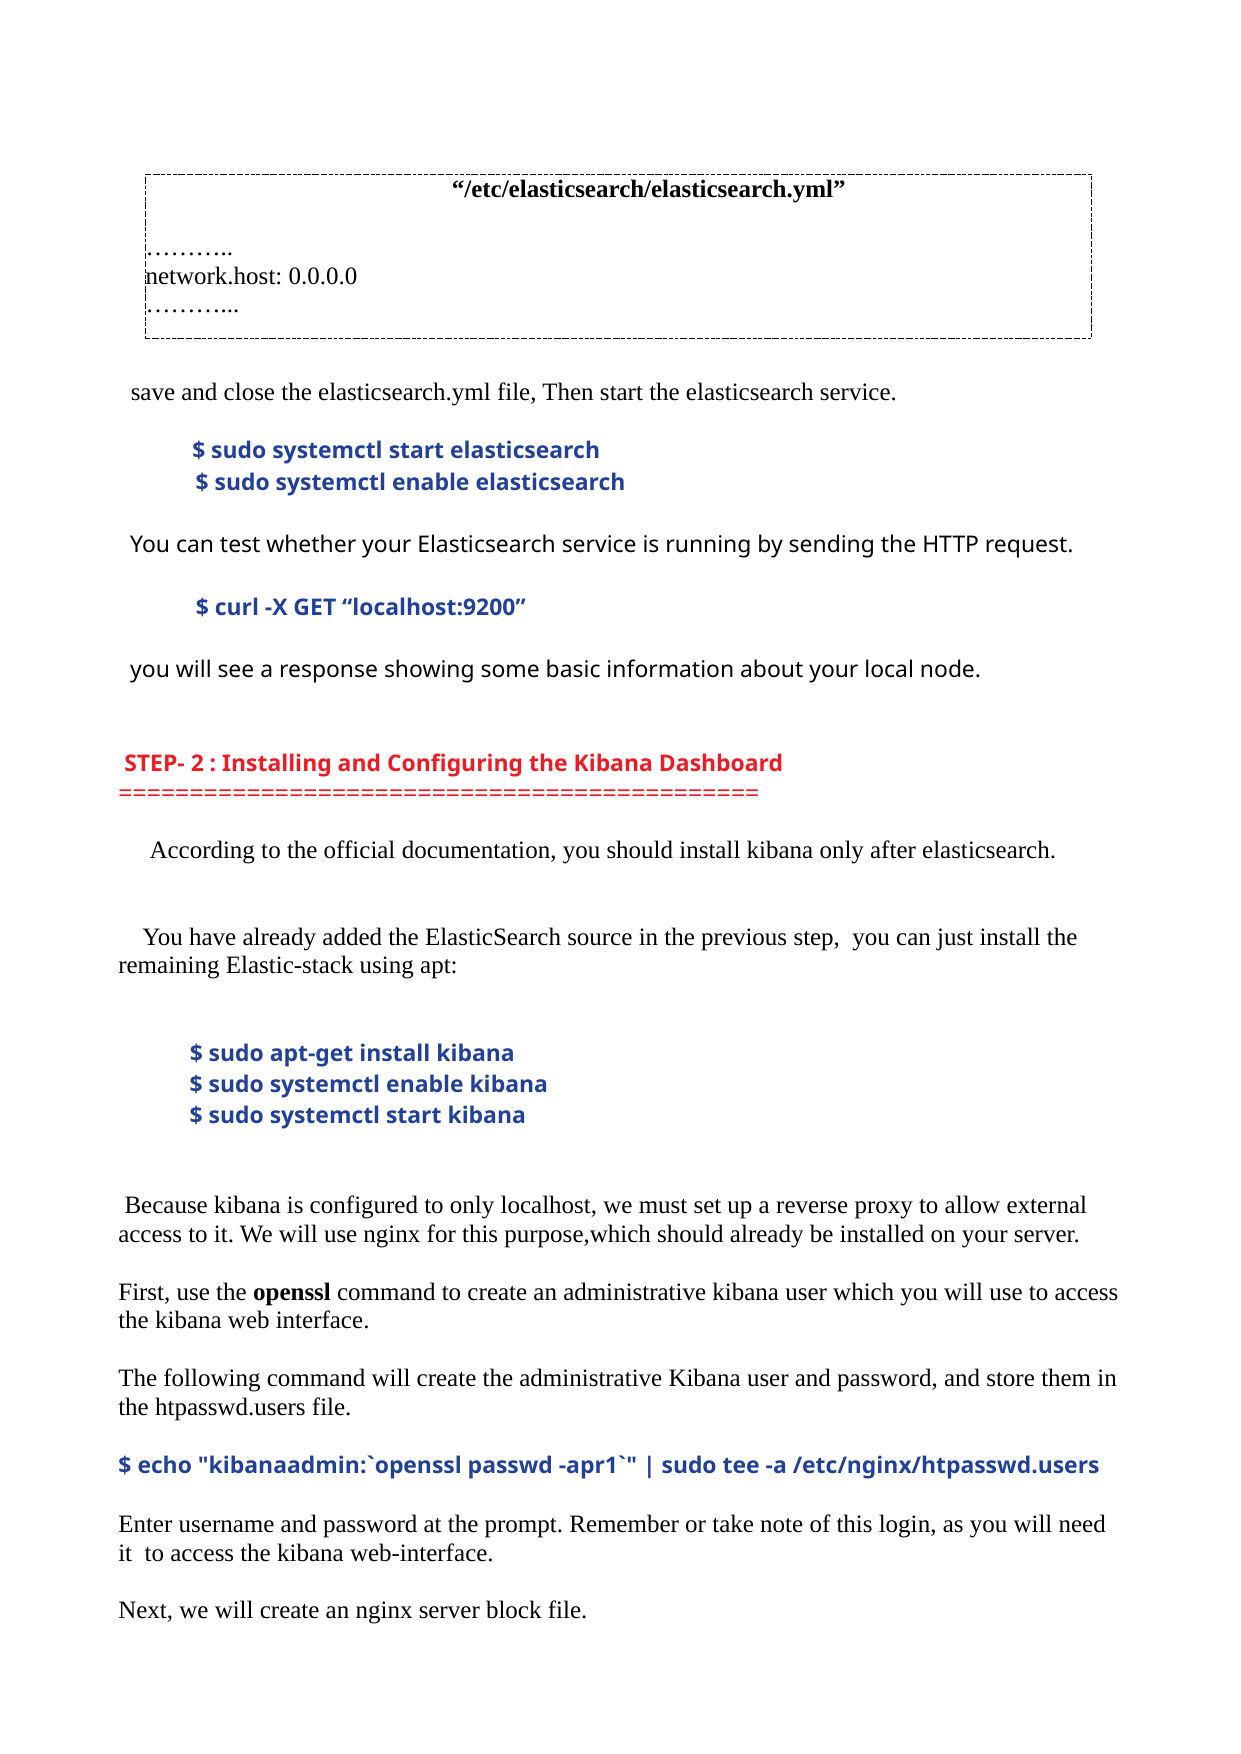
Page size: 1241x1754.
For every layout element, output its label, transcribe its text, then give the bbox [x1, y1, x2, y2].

text $ echo "kibanaadmin:`openssl passwd -apr1`" | sudo tee -a /etc/nginx/htpasswd.users [118, 1449, 1122, 1481]
text You have already added the ElasticSearch source in the previous step, you can just install the remaining Elastic-stack using apt: [118, 922, 1122, 979]
text $ sudo systemctl enable elasticsearch [118, 466, 1122, 497]
text You can test whether your Elasticsearch service is running by sending the HTTP request. [118, 528, 1122, 559]
text $ sudo systemctl start kibana [118, 1099, 1122, 1131]
text $ sudo systemctl enable kibana [118, 1068, 1122, 1099]
text STEP- 2 : Installing and Configuring the Kibana Dashboard [118, 747, 1122, 778]
text The following command will create the administrative Kibana user and password, and store them in the htpasswd.users file. [118, 1363, 1122, 1421]
text $ sudo apt-get install kibana [118, 1037, 1122, 1068]
text Next, we will create an nginx server block file. [118, 1595, 1122, 1623]
text Because kibana is configured to only localhost, we must set up a reverse proxy to allow external access to it. We will use nginx for this purpose,which should already be installed on your server. [118, 1191, 1122, 1248]
text you will see a response showing some basic information about your local node. [118, 653, 1122, 684]
text save and close the elasticsearch.yml file, Then start the elasticsearch service. [118, 377, 1122, 406]
text According to the official documentation, you should install kibana only after elasticsearch. [118, 836, 1122, 864]
text $ curl -X GET “localhost:9200” [118, 591, 1122, 622]
text Enter username and password at the prompt. Remember or take note of this login, as you will need it to access the kibana web-interface. [118, 1509, 1122, 1566]
text ============================================= [118, 778, 1122, 807]
text First, use the openssl command to create an administrative kibana user which you will use to access the kibana web interface. [118, 1277, 1122, 1334]
text $ sudo systemctl start elasticsearch [118, 434, 1122, 466]
